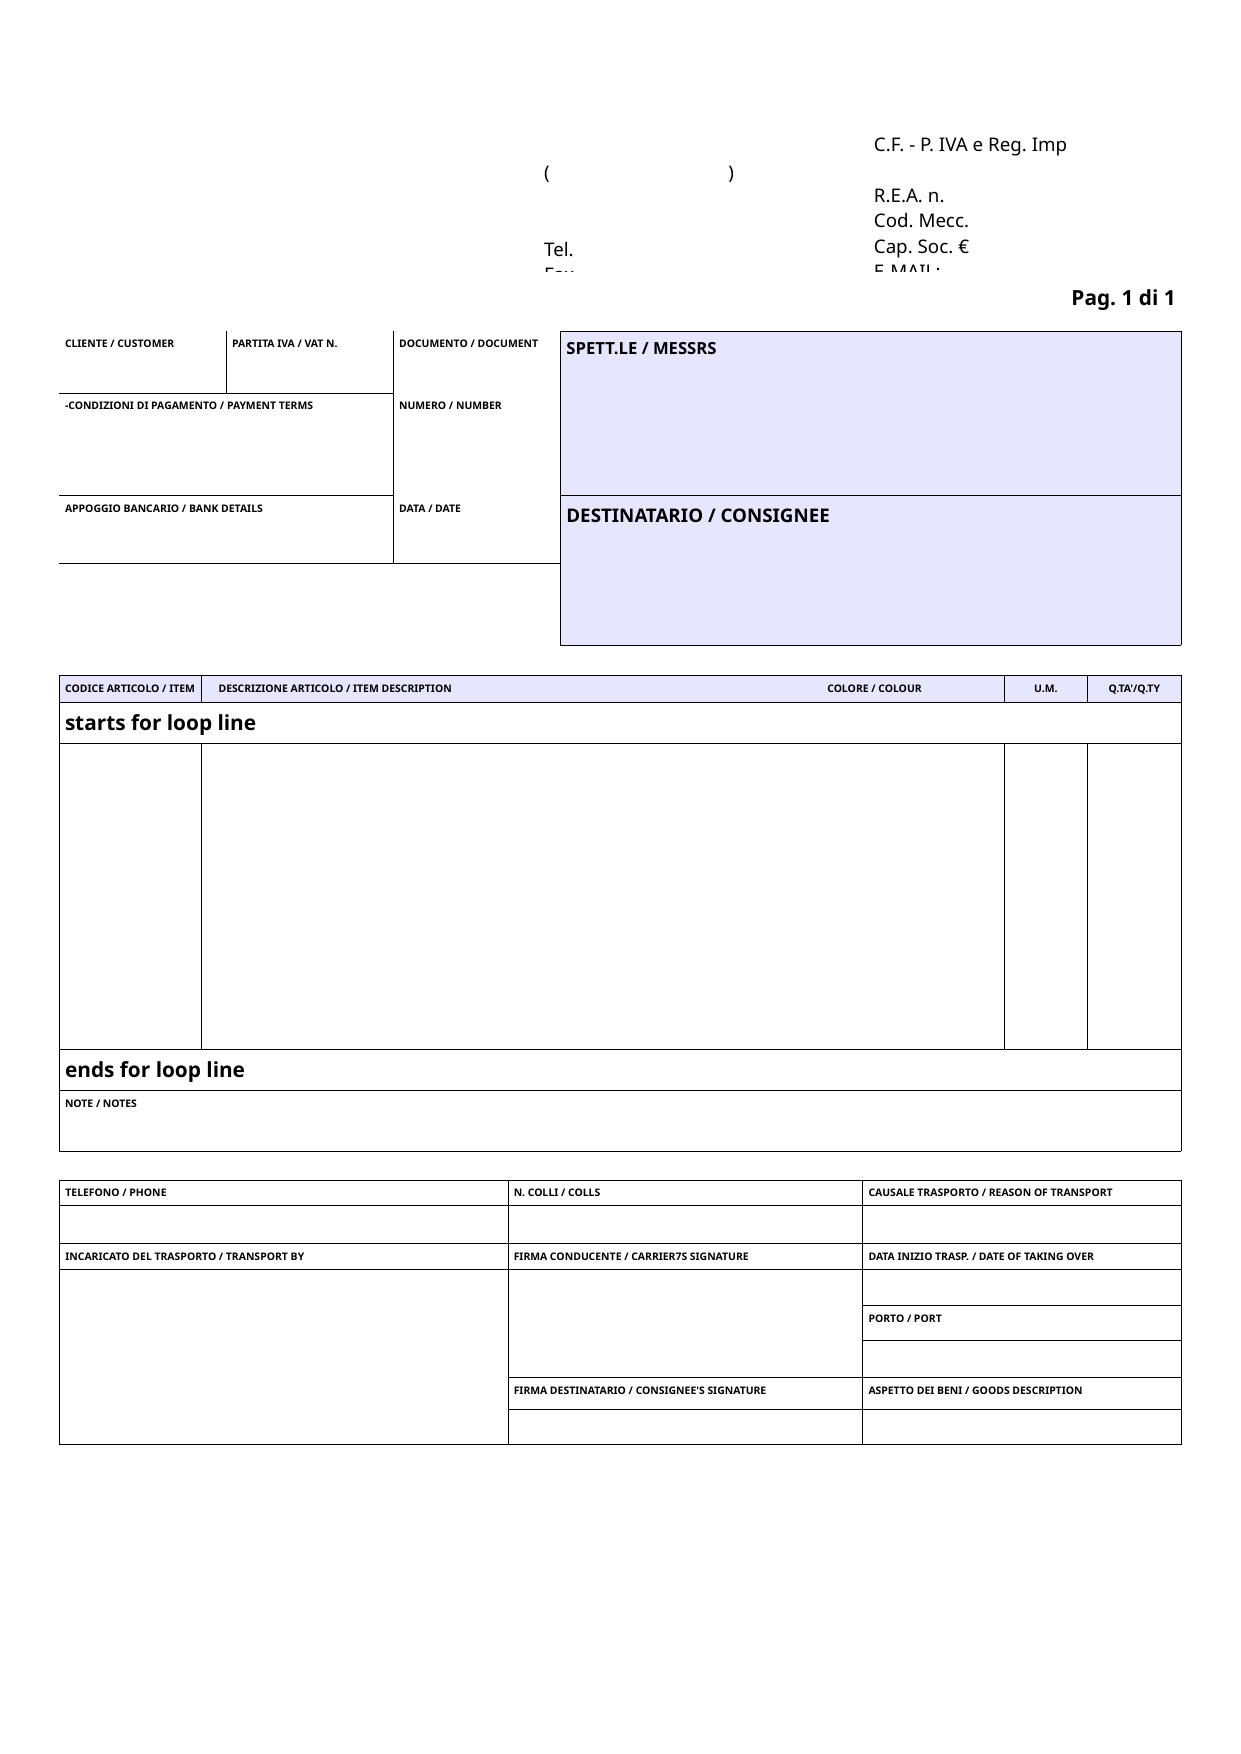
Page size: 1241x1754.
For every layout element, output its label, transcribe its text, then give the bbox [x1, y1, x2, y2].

table_cell [60, 1206, 508, 1242]
table_cell <o.name> [394, 456, 560, 495]
table_cell ASPETTO DEI BENI / GOODS DESCRIPTION [863, 1378, 1181, 1409]
table_cell [59, 456, 393, 495]
table_header PARTITA IVA / VAT N. [227, 331, 393, 357]
table_header CODICE ARTICOLO / ITEM [60, 676, 201, 702]
table_cell <l.product_uom.name> [1005, 744, 1087, 1049]
table_cell APPOGGIO BANCARIO / BANK DETAILS [59, 496, 393, 521]
table_cell ends for loop line [60, 1050, 1181, 1090]
table_cell <l.product_id.colour or ''> [821, 744, 1004, 1049]
table_cell <o.sequence> [394, 357, 560, 392]
table_cell <"CORRIERE: %s" %(o.carrier_id.name) if o.carrier_id else ''> <o.carrier_id.street> [60, 1270, 508, 1340]
table_cell DATA INIZIO TRASP. / DATE OF TAKING OVER [863, 1244, 1181, 1269]
text <setLang(o.partner_id.lang or 'it_IT')> [59, 314, 1181, 331]
table_cell <"Tel: %s" %(o.carrier_id.phone) if o.carrier_id and o.carrier_id.phone else ''> [284, 1377, 508, 1409]
table_header CAUSALE TRASPORTO / REASON OF TRANSPORT [863, 1181, 1181, 1205]
table_cell <o.transportation_reason_id.name> [863, 1206, 1181, 1242]
table_cell [393, 564, 560, 605]
table_header COLORE / COLOUR [821, 676, 1004, 702]
table_cell FIRMA CONDUCENTE / CARRIER7S SIGNATURE [509, 1244, 862, 1269]
table_header U.M. [1005, 676, 1087, 702]
table_cell <formatLang(l.product_uom_qty, digits=get_digits(dp='Account'))> [1088, 744, 1181, 1049]
table_cell <l.product_id.default_code or ''> [60, 744, 201, 1049]
table_header TELEFONO / PHONE [60, 1181, 508, 1205]
table_cell -CONDIZIONI DI PAGAMENTO / PAYMENT TERMS [59, 394, 393, 456]
table_header CLIENTE / CUSTOMER [59, 331, 226, 357]
table_header N. COLLI / COLLS [509, 1181, 862, 1205]
table_cell <o.carrier_id.state_id.code> [449, 1340, 508, 1377]
table_header Q.TA'/Q.TY [1088, 676, 1181, 702]
table_cell <l.product_id.name or ''> [202, 744, 821, 1049]
table_cell <o.delivery_date if o.delivery_date else ''> [863, 1270, 1181, 1305]
table_cell [509, 1410, 862, 1444]
table_cell <formatLang(o.date, date=True) if o.date else ""> [394, 521, 560, 563]
table_cell <o.carriage_condition_id.name> [863, 1341, 1181, 1377]
table_cell <"Nr. Albo Trasp.: %s" %(o.carrier_id.vat) if o.carrier_id and o.carrier_id.vat else ''> [60, 1409, 508, 1444]
table_cell FIRMA DESTINATARIO / CONSIGNEE'S SIGNATURE [509, 1378, 862, 1409]
table_cell <o.partner_id.sql_customer_code> [59, 357, 226, 392]
table_cell DATA / DATE [394, 495, 560, 521]
table_cell starts for loop line [60, 703, 1181, 743]
table_cell <o.partner_id.vat if o.partner_id.vat else ''> [227, 357, 393, 392]
table_cell <"P.IVA: %s" %(o.carrier_id.vat) if o.carrier_id and o.carrier_id.vat else ''> [60, 1377, 283, 1409]
table_cell [59, 605, 393, 645]
table_cell [509, 1270, 862, 1377]
table_cell <o.partner_id.zip> <o.partner_id.city> [561, 456, 1098, 495]
table_cell DESTINATARIO / CONSIGNEE <o.delivery_address_id.name> <o.delivery_address_id.street> [561, 496, 1181, 605]
table_cell <o.carrier_id.zip> <o.carrier_id.city> [60, 1340, 449, 1377]
table_cell <o.goods_description_id.name> [863, 1410, 1181, 1444]
table_cell NOTE / NOTES <o.note or ''> [60, 1091, 1181, 1151]
table_header SPETT.LE / MESSRS <o.partner_id.name> <o.partner_id.street> [561, 332, 1181, 456]
table_cell <o.parcels> [509, 1206, 862, 1242]
table_cell [393, 605, 560, 645]
table_cell NUMERO / NUMBER [394, 393, 560, 456]
table_cell <o.partner_id.state_id.code> [1098, 456, 1181, 495]
table_cell PORTO / PORT [863, 1306, 1181, 1340]
table_cell INCARICATO DEL TRASPORTO / TRANSPORT BY [60, 1244, 508, 1269]
table_header DESCRIZIONE ARTICOLO / ITEM DESCRIPTION [202, 676, 821, 702]
table_cell <o.delivery_address_id.zip> <o.delivery_address_id.city> [561, 605, 1098, 645]
table_header DOCUMENTO / DOCUMENT [394, 331, 560, 357]
table_cell [59, 564, 393, 605]
table_cell [59, 521, 393, 563]
table_cell <o.delivery_address_id.state_id.code> [1098, 605, 1181, 645]
